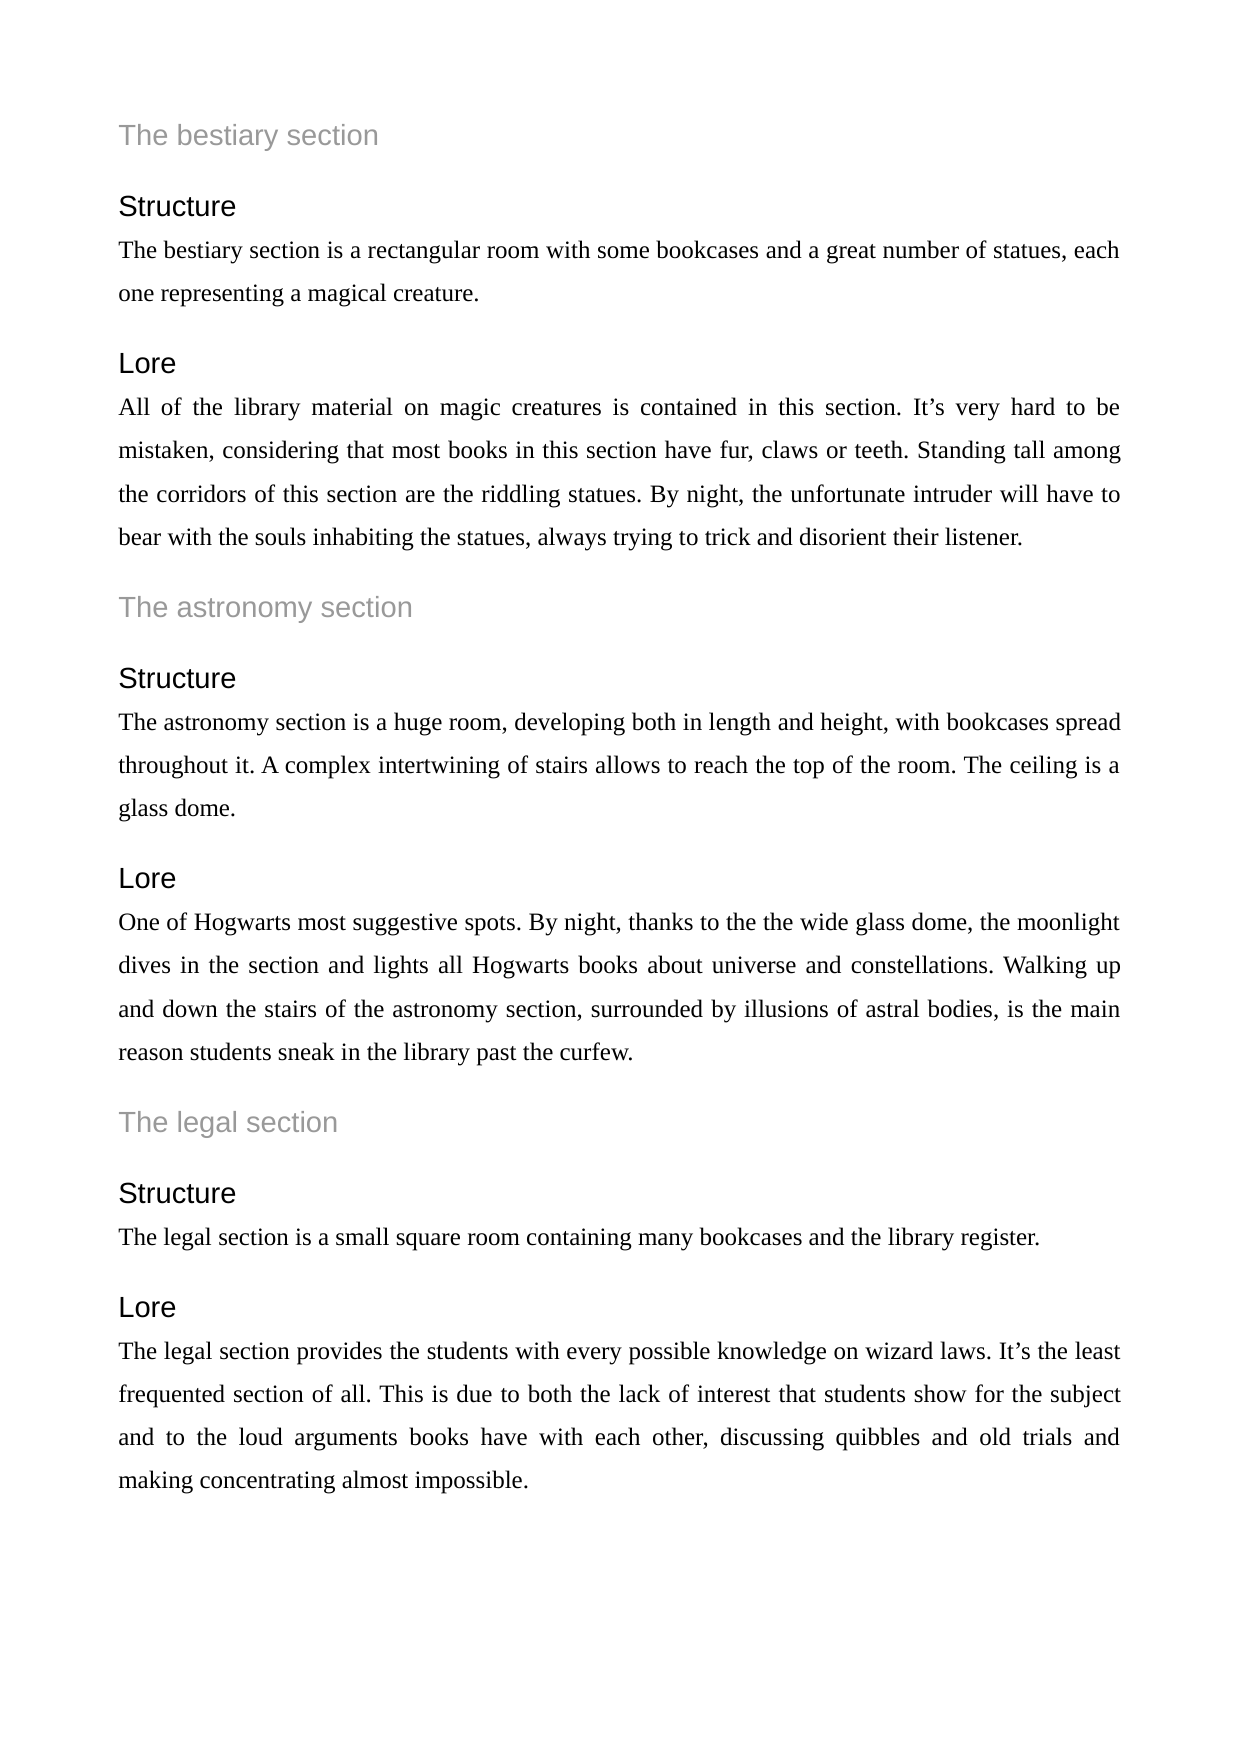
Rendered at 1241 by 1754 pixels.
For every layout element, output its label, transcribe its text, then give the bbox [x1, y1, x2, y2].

text One of Hogwarts most suggestive spots. By night, thanks to the the wide glass dome, the moonlight dives in the section and lights all Hogwarts books about universe and constellations. Walking up and down the stairs of the astronomy section, surrounded by illusions of astral bodies, is the main reason students sneak in the library past the curfew. [118, 907, 1122, 1066]
subtitle Structure [118, 189, 1122, 223]
subtitle The bestiary section [118, 118, 1122, 152]
subtitle Structure [118, 1176, 1122, 1209]
subtitle Lore [118, 1290, 1122, 1324]
subtitle The astronomy section [118, 590, 1122, 623]
text All of the library material on magic creatures is contained in this section. It’s very hard to be mistaken, considering that most books in this section have fur, claws or teeth. Standing tall among the corridors of this section are the riddling statues. By night, the unfortunate intruder will have to bear with the souls inhabiting the statues, always trying to trick and disorient their listener. [118, 392, 1122, 551]
subtitle Lore [118, 861, 1122, 895]
subtitle Structure [118, 661, 1122, 694]
subtitle Lore [118, 346, 1122, 380]
text The legal section is a small square room containing many bookcases and the library register. [118, 1222, 1122, 1251]
subtitle The legal section [118, 1105, 1122, 1138]
text The astronomy section is a huge room, developing both in length and height, with bookcases spread throughout it. A complex intertwining of stairs allows to reach the top of the room. The ceiling is a glass dome. [118, 707, 1122, 822]
text The legal section provides the students with every possible knowledge on wizard laws. It’s the least frequented section of all. This is due to both the lack of interest that students show for the subject and to the loud arguments books have with each other, discussing quibbles and old trials and making concentrating almost impossible. [118, 1336, 1122, 1494]
text The bestiary section is a rectangular room with some bookcases and a great number of statues, each one representing a magical creature. [118, 235, 1122, 307]
